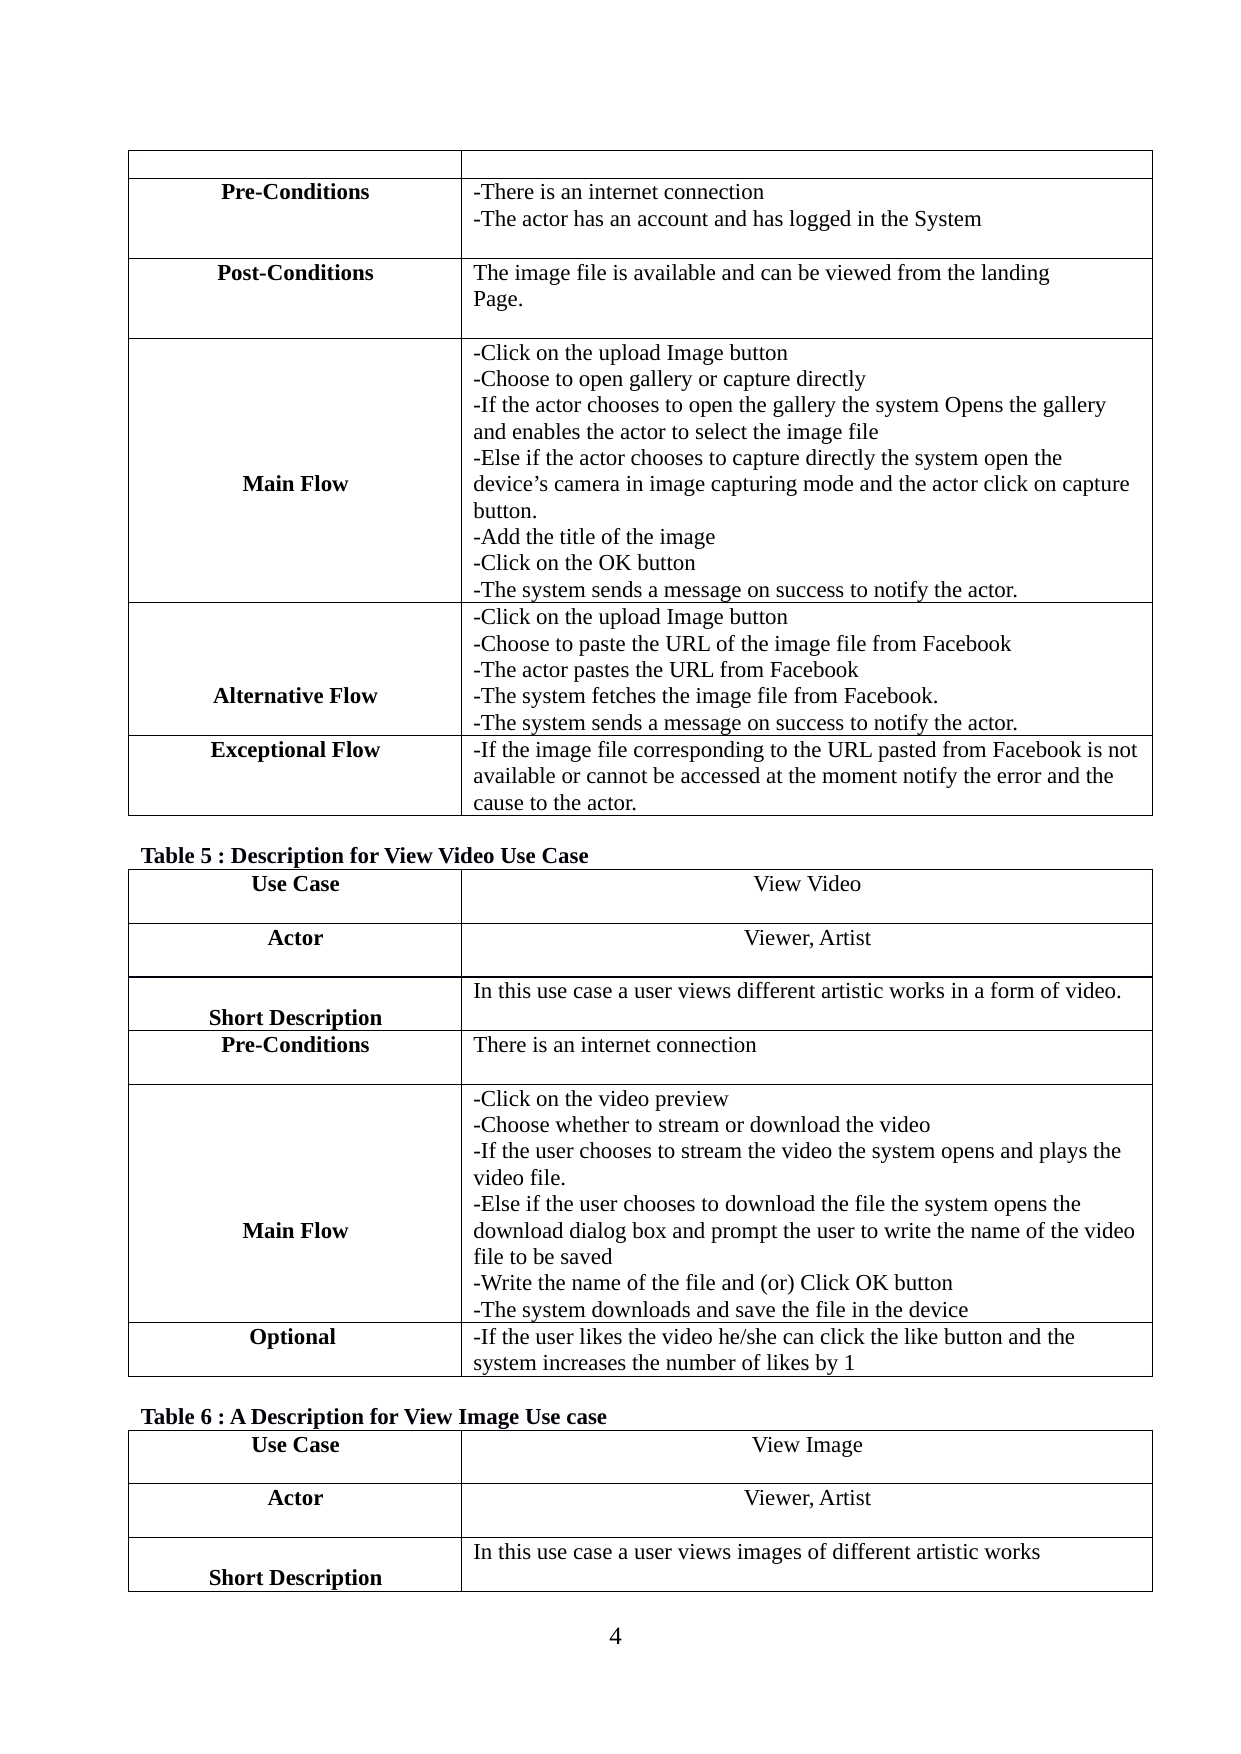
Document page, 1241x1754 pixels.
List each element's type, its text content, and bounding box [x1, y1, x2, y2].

table_cell Short Description [129, 1538, 461, 1591]
text Table 6 : A Description for View Image Use case [141, 1403, 1090, 1429]
table_cell [129, 151, 461, 177]
table_cell [462, 151, 1152, 177]
table_cell -Click on the upload Image button -Choose to open gallery or capture directly -If the actor chooses to open the gallery the system Opens the gallery and enables the actor to select the image file -Else if the actor chooses to capture directly the system open the device’s camera in image capturing mode and the actor click on capture button. -Add the title of the image -Click on the OK button -The system sends a message on success to notify the actor. [462, 339, 1152, 602]
table_cell Optional [129, 1323, 461, 1376]
table_cell Pre-Conditions [129, 1031, 461, 1084]
table_cell Post-Conditions [129, 259, 461, 338]
table_cell Viewer, Artist [462, 924, 1152, 976]
table_header Use Case [129, 1431, 461, 1483]
table_header View Image [462, 1431, 1152, 1483]
table_cell Main Flow [129, 1085, 461, 1322]
table_cell Actor [129, 1484, 461, 1537]
table_cell Main Flow [129, 339, 461, 602]
table_cell Short Description [129, 978, 461, 1030]
table_cell Pre-Conditions [129, 179, 461, 257]
table_cell Viewer, Artist [462, 1484, 1152, 1537]
table_cell In this use case a user views different artistic works in a form of video. [462, 978, 1152, 1030]
table_cell There is an internet connection [462, 1031, 1152, 1084]
table_cell Alternative Flow [129, 603, 461, 735]
table_cell In this use case a user views images of different artistic works [462, 1538, 1152, 1591]
table_cell -If the image file corresponding to the URL pasted from Facebook is not available or cannot be accessed at the moment notify the error and the cause to the actor. [462, 736, 1152, 815]
table_header View Video [462, 870, 1152, 923]
text Table 5 : Description for View Video Use Case [141, 842, 1090, 869]
table_cell Exceptional Flow [129, 736, 461, 815]
table_cell Actor [129, 924, 461, 976]
table_cell -If the user likes the video he/she can click the like button and the system increases the number of likes by 1 [462, 1323, 1152, 1376]
table_cell -Click on the upload Image button -Choose to paste the URL of the image file from Facebook -The actor pastes the URL from Facebook -The system fetches the image file from Facebook. -The system sends a message on success to notify the actor. [462, 603, 1152, 735]
table_cell -There is an internet connection -The actor has an account and has logged in the System [462, 179, 1152, 257]
table_cell The image file is available and can be viewed from the landing Page. [462, 259, 1152, 338]
table_cell -Click on the video preview -Choose whether to stream or download the video -If the user chooses to stream the video the system opens and plays the video file. -Else if the user chooses to download the file the system opens the download dialog box and prompt the user to write the name of the video file to be saved -Write the name of the file and (or) Click OK button -The system downloads and save the file in the device [462, 1085, 1152, 1322]
table_header Use Case [129, 870, 461, 923]
